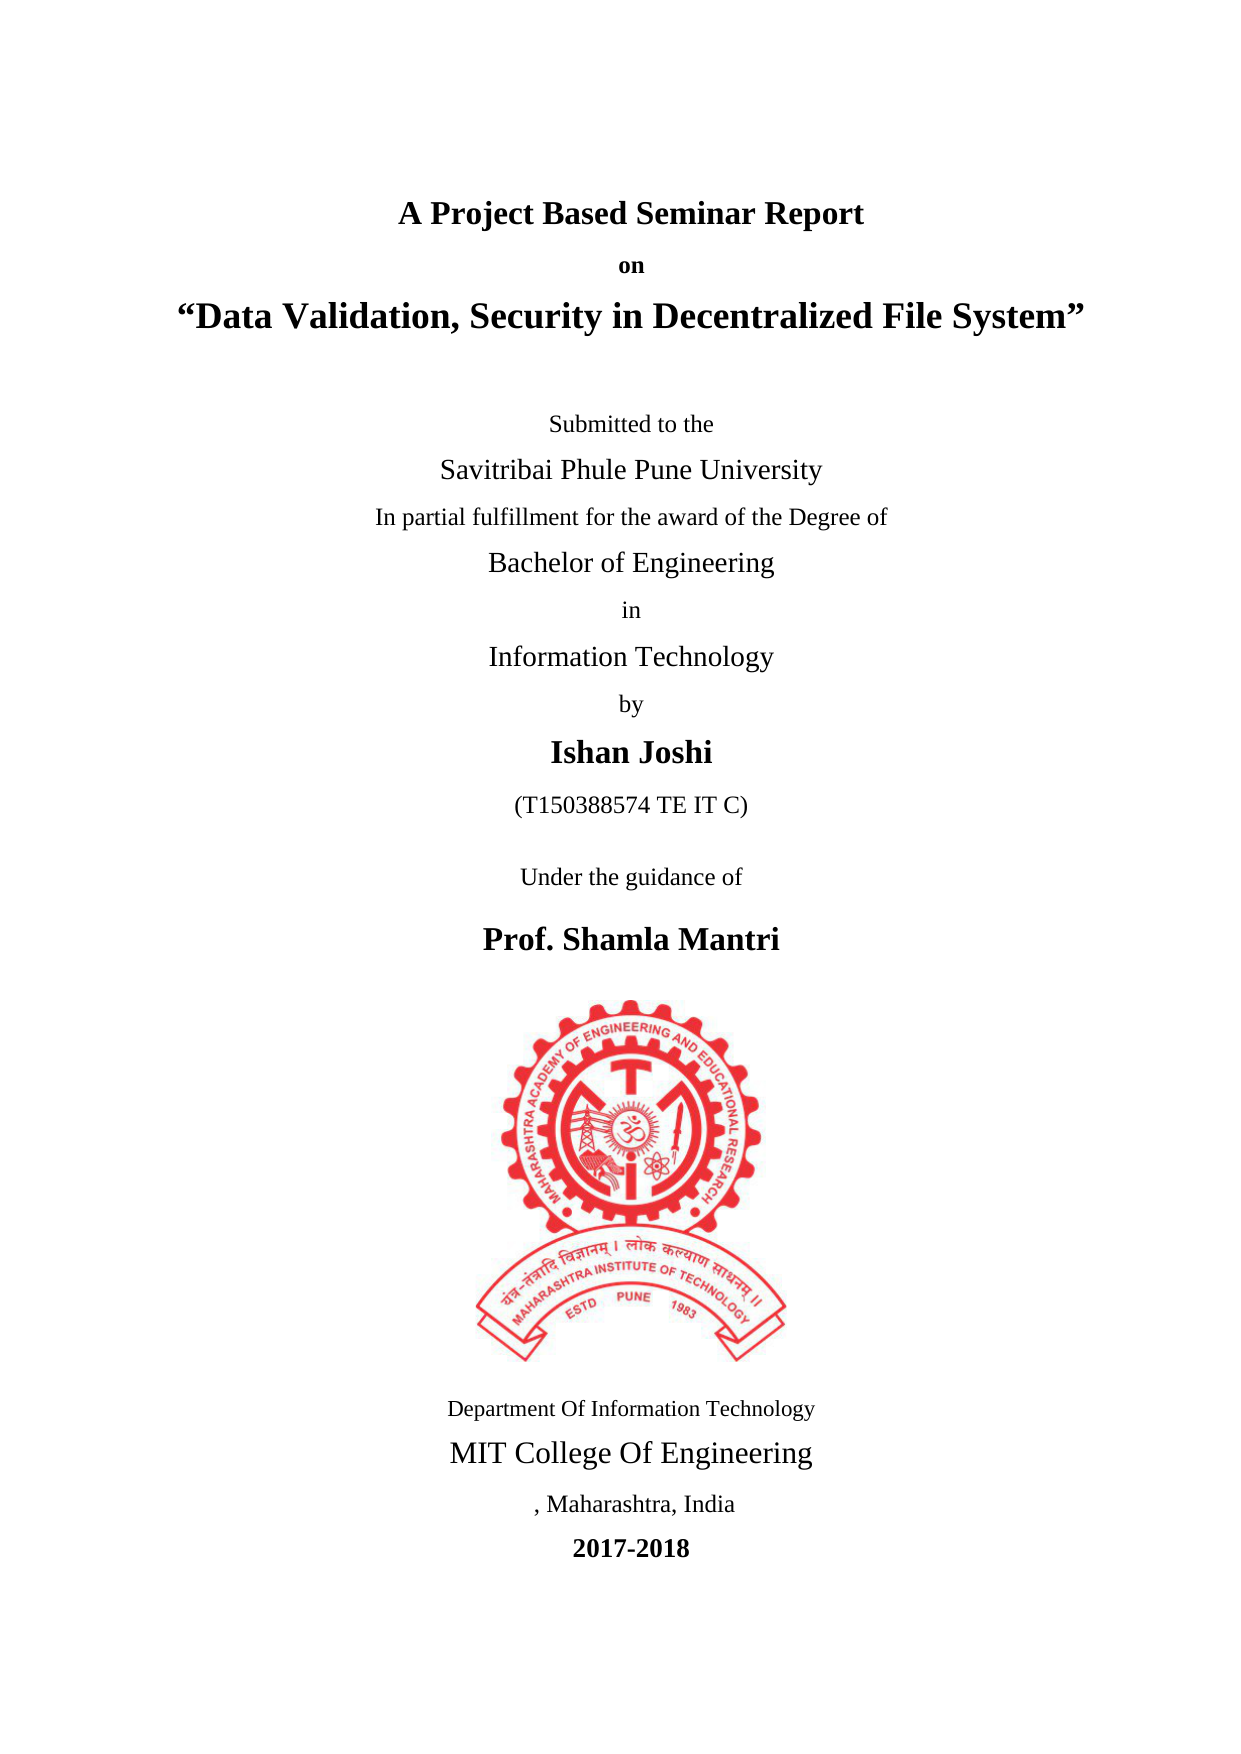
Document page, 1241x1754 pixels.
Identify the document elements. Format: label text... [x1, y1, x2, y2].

text Department Of Information Technology [125, 1395, 1137, 1422]
text MIT College Of Engineering [125, 1435, 1137, 1471]
text Information Technology [125, 639, 1137, 672]
text Savitribai Phule Pune University [125, 452, 1137, 485]
text Ishan Joshi [125, 732, 1137, 771]
picture [475, 1000, 787, 1362]
text In partial fulfillment for the award of the Degree of [125, 502, 1137, 531]
text “Data Validation, Security in Decentralized File System” [125, 294, 1137, 337]
text 2017-2018 [125, 1532, 1137, 1563]
text Under the guidance of [125, 862, 1137, 890]
text Bachelor of Engineering [125, 545, 1137, 579]
text A Project Based Seminar Report [125, 193, 1137, 231]
text Submitted to the [125, 409, 1137, 437]
text , Maharashtra, India [125, 1489, 1137, 1517]
text in [125, 596, 1137, 624]
text on [125, 251, 1137, 279]
text (T150388574 TE IT C) [125, 790, 1137, 818]
text by [125, 689, 1137, 718]
text Prof. Shamla Mantri [125, 919, 1137, 957]
